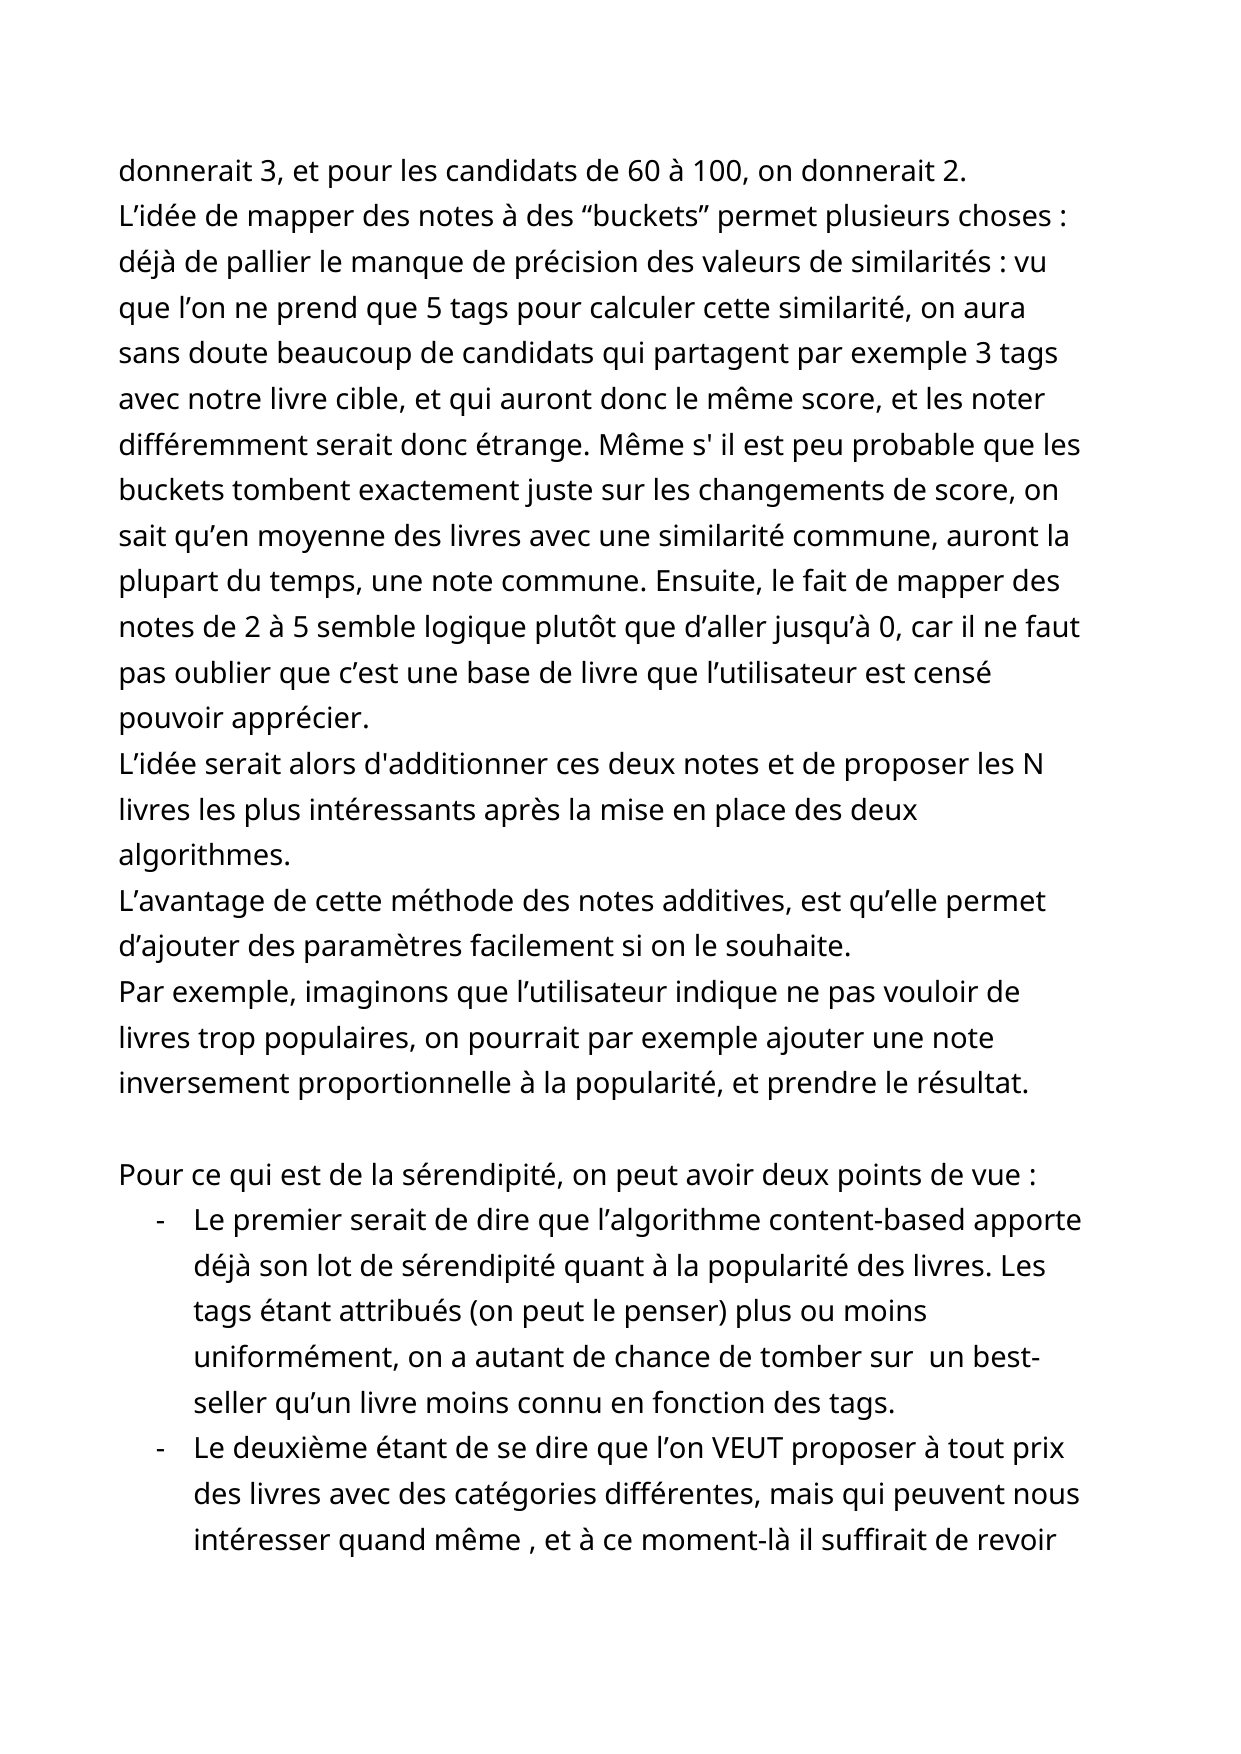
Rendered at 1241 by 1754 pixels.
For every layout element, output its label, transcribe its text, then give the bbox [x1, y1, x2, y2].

text L’avantage de cette méthode des notes additives, est qu’elle permet d’ajouter des paramètres facilement si on le souhaite. [118, 880, 1090, 965]
text Par exemple, imaginons que l’utilisateur indique ne pas vouloir de livres trop populaires, on pourrait par exemple ajouter une note inversement proportionnelle à la popularité, et prendre le résultat. [118, 971, 1090, 1102]
text L’idée serait alors d'additionner ces deux notes et de proposer les N livres les plus intéressants après la mise en place des deux algorithmes. [118, 743, 1090, 874]
list Le deuxième étant de se dire que l’on VEUT proposer à tout prix des livres avec des catégories différentes, mais qui peuvent nous intéresser quand même , et à ce moment-là il suffirait de revoir [156, 1427, 1090, 1558]
text donnerait 3, et pour les candidats de 60 à 100, on donnerait 2. [118, 150, 1090, 190]
list Le premier serait de dire que l’algorithme content-based apporte déjà son lot de sérendipité quant à la popularité des livres. Les tags étant attribués (on peut le penser) plus ou moins uniformément, on a autant de chance de tomber sur un best-seller qu’un livre moins connu en fonction des tags. [156, 1199, 1090, 1422]
text Pour ce qui est de la sérendipité, on peut avoir deux points de vue : [118, 1154, 1090, 1193]
text L’idée de mapper des notes à des “buckets” permet plusieurs choses : déjà de pallier le manque de précision des valeurs de similarités : vu que l’on ne prend que 5 tags pour calculer cette similarité, on aura sans doute beaucoup de candidats qui partagent par exemple 3 tags avec notre livre cible, et qui auront donc le même score, et les noter différemment serait donc étrange. Même s' il est peu probable que les buckets tombent exactement juste sur les changements de score, on sait qu’en moyenne des livres avec une similarité commune, auront la plupart du temps, une note commune. Ensuite, le fait de mapper des notes de 2 à 5 semble logique plutôt que d’aller jusqu’à 0, car il ne faut pas oublier que c’est une base de livre que l’utilisateur est censé pouvoir apprécier. [118, 196, 1090, 737]
